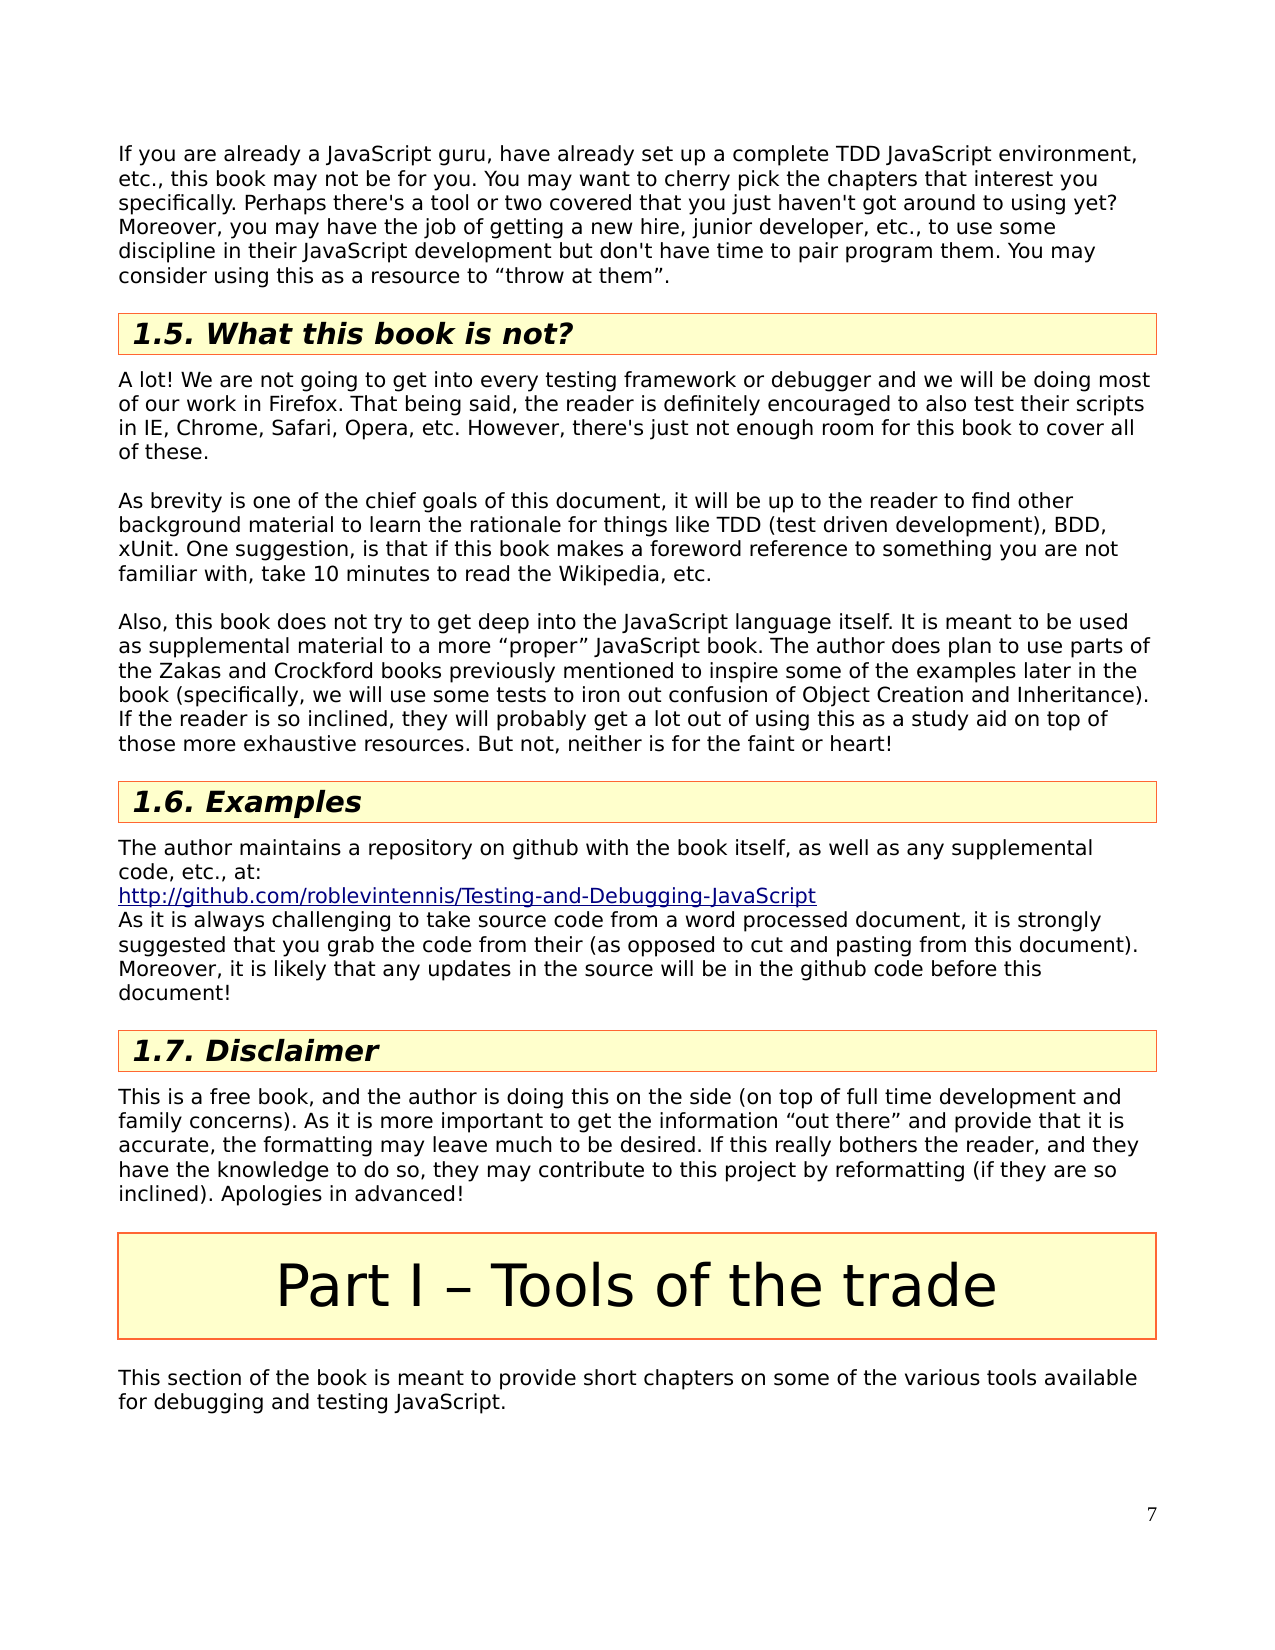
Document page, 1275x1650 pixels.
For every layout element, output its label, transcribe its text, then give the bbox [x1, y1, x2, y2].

subtitle What this book is not? [119, 314, 1156, 354]
text http://github.com/roblevintennis/Testing-and-Debugging-JavaScript [118, 884, 1157, 908]
text This section of the book is meant to provide short chapters on some of the various tools available for debugging and testing JavaScript. [118, 1366, 1157, 1414]
text This is a free book, and the author is doing this on the side (on top of full time development and family concerns). As it is more important to get the information “out there” and provide that it is accurate, the formatting may leave much to be desired. If this really bothers the reader, and they have the knowledge to do so, they may contribute to this project by reformatting (if they are so inclined). Apologies in advanced! [118, 1085, 1157, 1206]
text If you are already a JavaScript guru, have already set up a complete TDD JavaScript environment, etc., this book may not be for you. You may want to cherry pick the chapters that interest you specifically. Perhaps there's a tool or two covered that you just haven't got around to using yet? Moreover, you may have the job of getting a new hire, junior developer, etc., to use some discipline in their JavaScript development but don't have time to pair program them. You may consider using this as a resource to “throw at them”. [118, 142, 1157, 288]
text The author maintains a repository on github with the book itself, as well as any supplemental code, etc., at: [118, 836, 1157, 884]
subtitle Examples [119, 782, 1156, 822]
text As brevity is one of the chief goals of this document, it will be up to the reader to find other background material to learn the rationale for things like TDD (test driven development), BDD, xUnit. One suggestion, is that if this book makes a foreword reference to something you are not familiar with, take 10 minutes to read the Wikipedia, etc. [118, 489, 1157, 586]
subtitle Disclaimer [119, 1031, 1156, 1071]
text A lot! We are not going to get into every testing framework or debugger and we will be doing most of our work in Firefox. That being said, the reader is definitely encouraged to also test their scripts in IE, Chrome, Safari, Opera, etc. However, there's just not enough room for this book to cover all of these. [118, 368, 1157, 465]
subtitle Part I – Tools of the trade [119, 1234, 1155, 1338]
text Also, this book does not try to get deep into the JavaScript language itself. It is meant to be used as supplemental material to a more “proper” JavaScript book. The author does plan to use parts of the Zakas and Crockford books previously mentioned to inspire some of the examples later in the book (specifically, we will use some tests to iron out confusion of Object Creation and Inheritance). If the reader is so inclined, they will probably get a lot out of using this as a study aid on top of those more exhaustive resources. But not, neither is for the faint or heart! [118, 610, 1157, 756]
text As it is always challenging to take source code from a word processed document, it is strongly suggested that you grab the code from their (as opposed to cut and pasting from this document). Moreover, it is likely that any updates in the source will be in the github code before this document! [118, 908, 1157, 1005]
